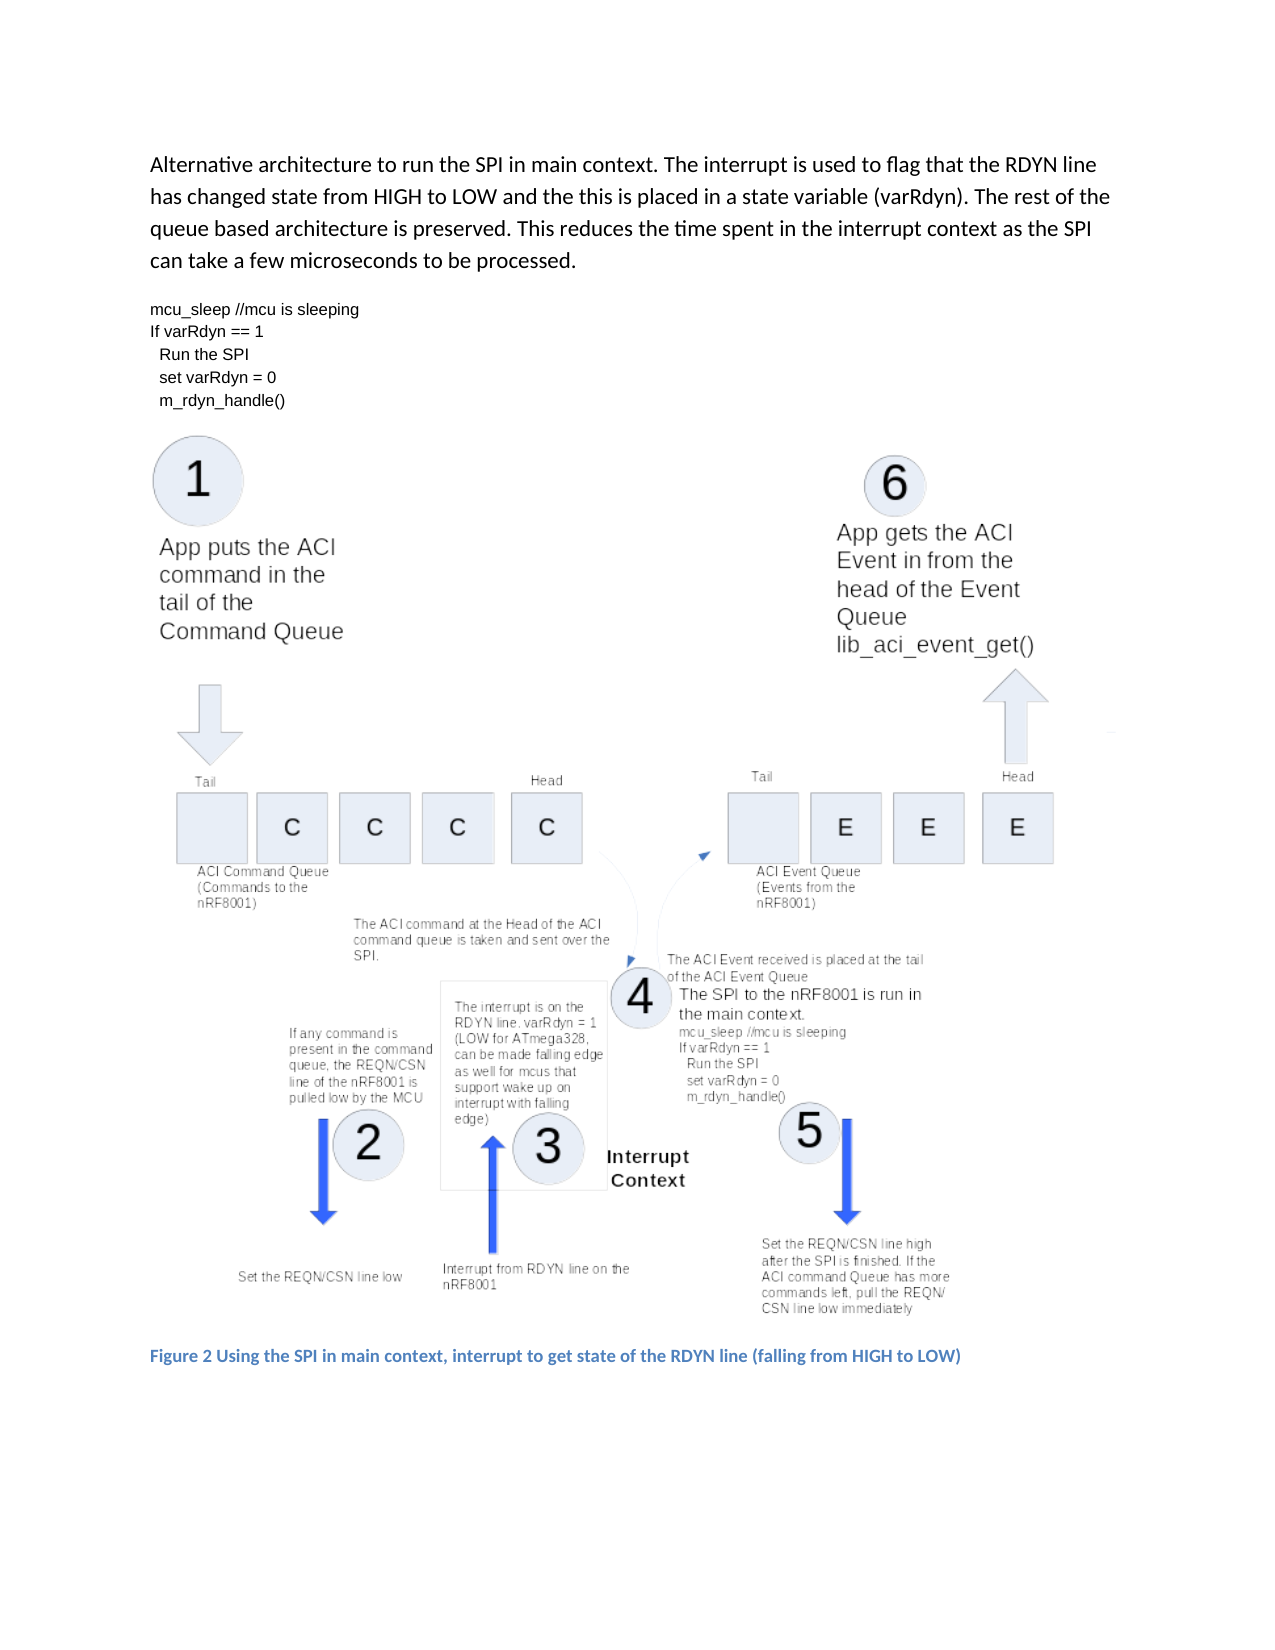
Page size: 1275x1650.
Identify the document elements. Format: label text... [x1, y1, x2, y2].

text set varRdyn = 0 [150, 368, 1125, 387]
text Run the SPI [150, 345, 1125, 364]
text m_rdyn_handle() [150, 390, 1125, 409]
text Alternative architecture to run the SPI in main context. The interrupt is used to flag that the RDYN line has changed state from HIGH to LOW and the this is placed in a state variable (varRdyn). The rest of the queue based architecture is preserved. This reduces the time spent in the interrupt context as the SPI can take a few microseconds to be processed. [150, 150, 1125, 274]
text mcu_sleep //mcu is sleeping [150, 299, 1125, 319]
text If varRdyn == 1 [150, 322, 1125, 341]
text Figure 2 Using the SPI in main context, interrupt to get state of the RDYN line (falling from HIGH to LOW) [150, 1344, 1125, 1367]
